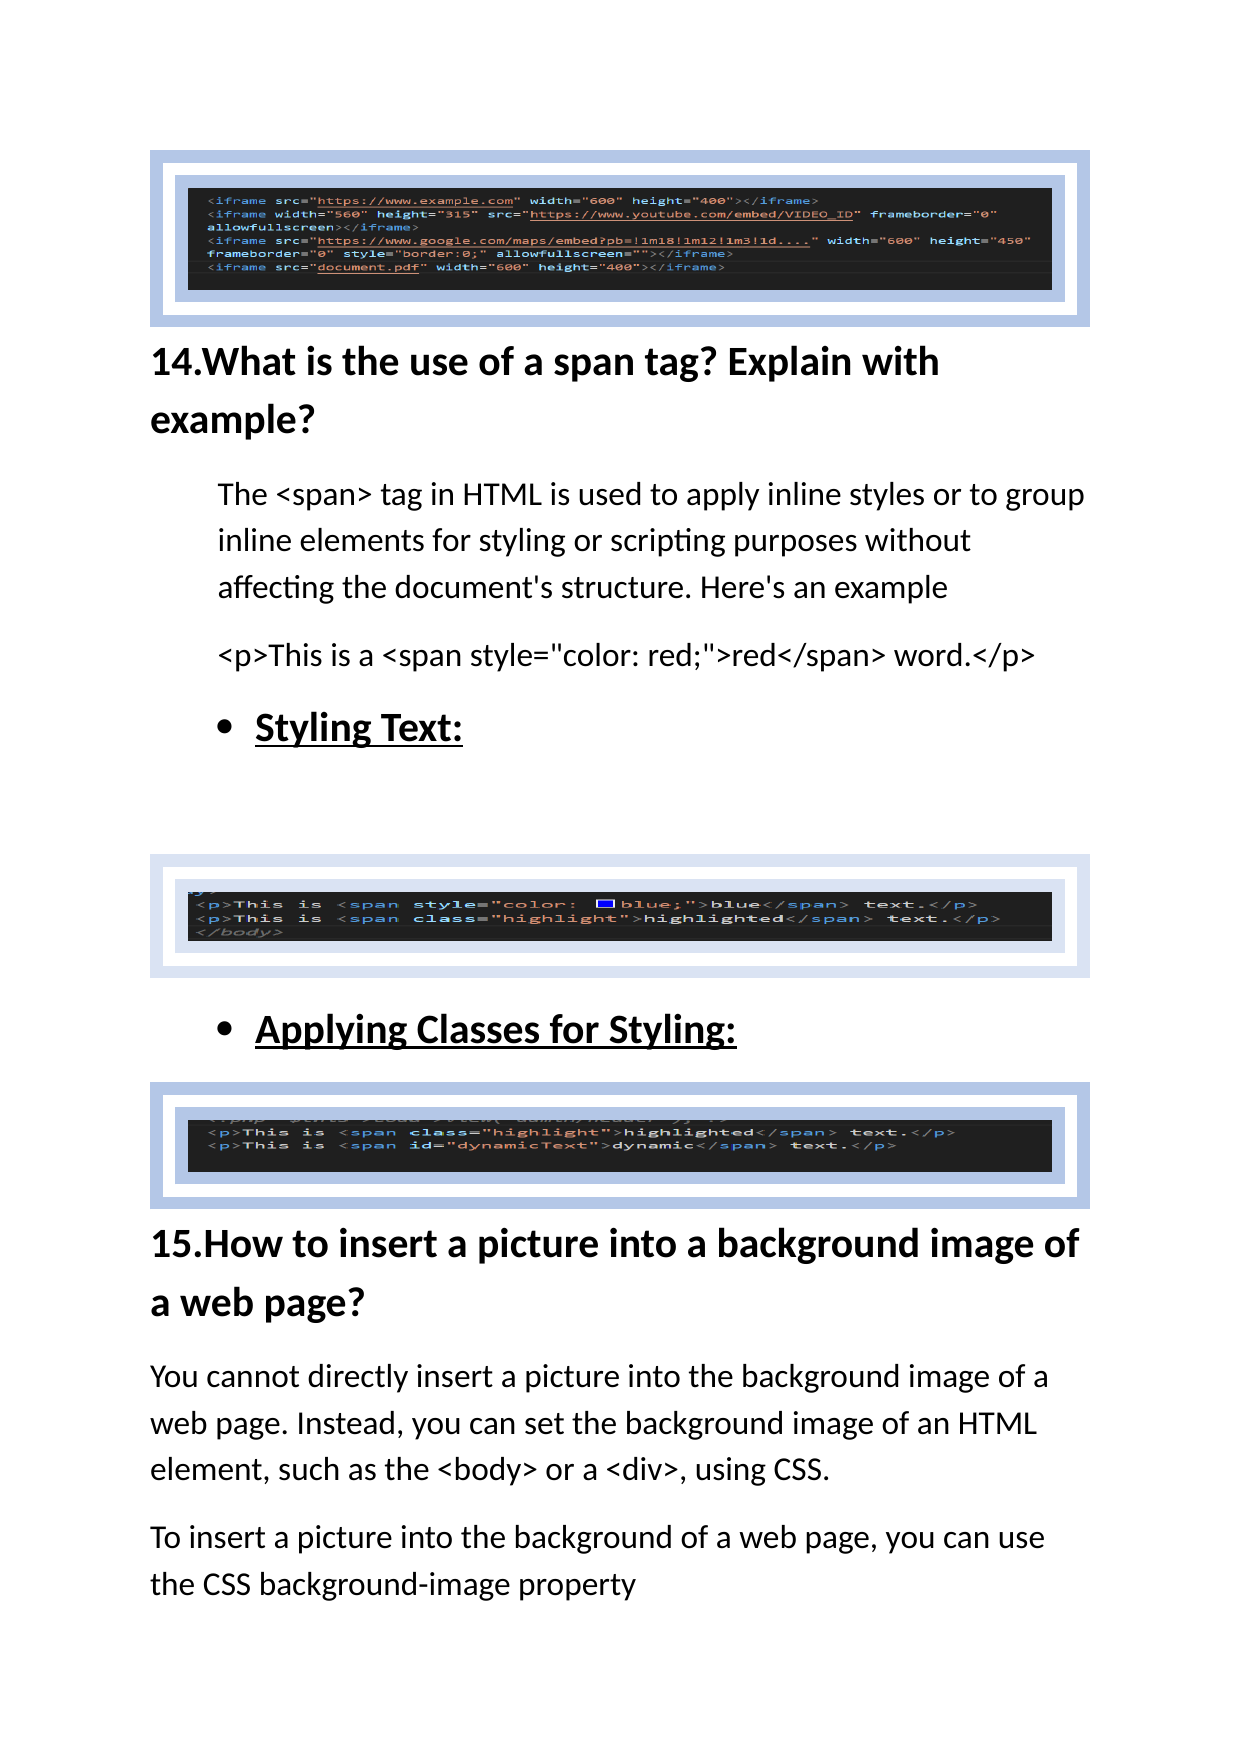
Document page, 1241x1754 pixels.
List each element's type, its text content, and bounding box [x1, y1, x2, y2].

list Applying Classes for Styling: [217, 1003, 1090, 1054]
text 14.What is the use of a span tag? Explain with example? [150, 327, 1090, 444]
text [163, 163, 1077, 315]
text [163, 1095, 1077, 1197]
text The <span> tag in HTML is used to apply inline styles or to group inline elements for styling or scripting purposes without affecting the document's structure. Here's an example [217, 473, 1090, 607]
list Styling Text: [217, 701, 1090, 752]
text To insert a picture into the background of a web page, you can use the CSS background-image property [150, 1516, 1090, 1603]
text You cannot directly insert a picture into the background image of a web page. Instead, you can set the background image of an HTML element, such as the <body> or a <div>, using CSS. [150, 1355, 1090, 1489]
text <p>This is a <span style="color: red;">red</span> word.</p> [217, 634, 1090, 674]
text 15.How to insert a picture into a background image of a web page? [150, 1209, 1090, 1326]
